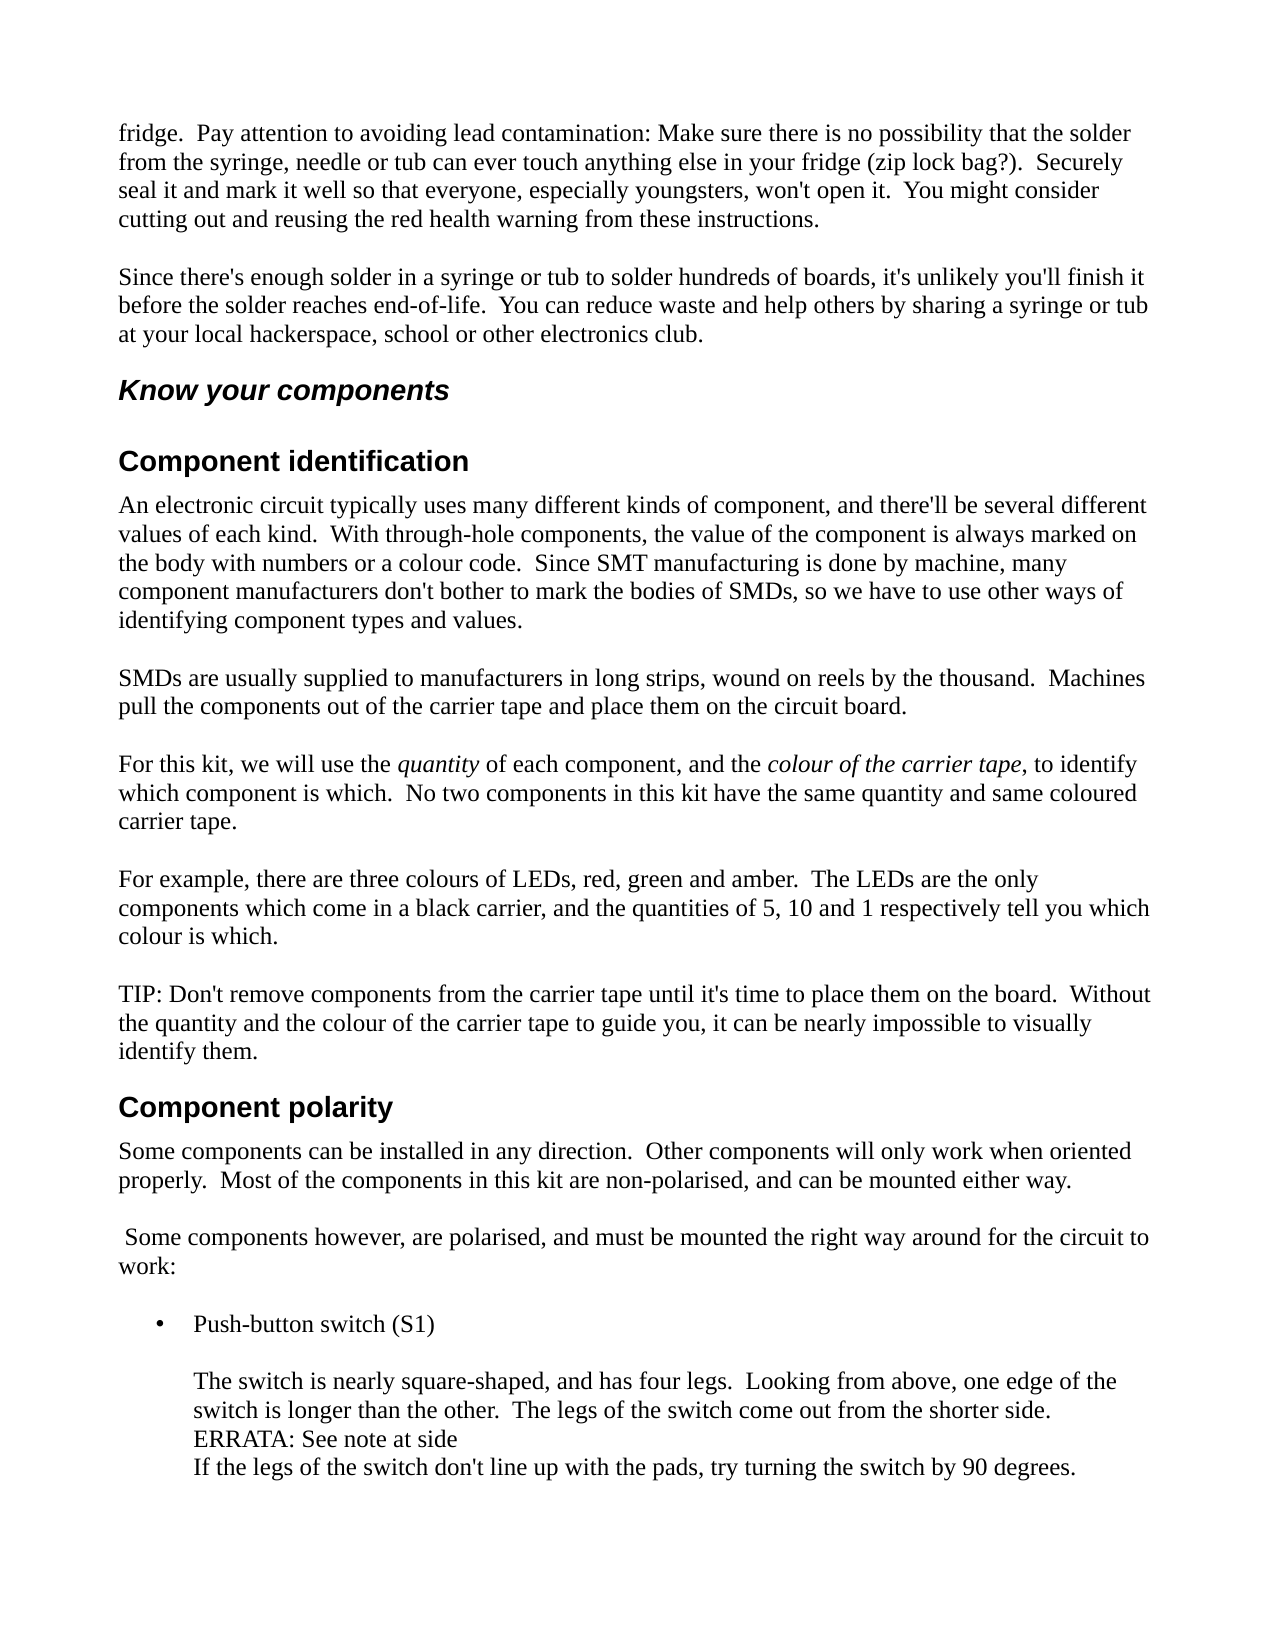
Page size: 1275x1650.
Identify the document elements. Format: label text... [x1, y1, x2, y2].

list Push-button switch (S1) The switch is nearly square-shaped, and has four legs. Looking from above, one edge of the switch is longer than the other. The legs of the switch come out from the shorter side. ERRATA: See note at side If the legs of the switch don't line up with the pads, try turning the switch by 90 degrees. [156, 1309, 1157, 1510]
text SMDs are usually supplied to manufacturers in long strips, wound on reels by the thousand. Machines pull the components out of the carrier tape and place them on the circuit board. [118, 663, 1157, 720]
subtitle Know your components [118, 373, 1157, 407]
subtitle Component identification [118, 444, 1157, 478]
text TIP: Don't remove components from the carrier tape until it's time to place them on the board. Without the quantity and the colour of the carrier tape to guide you, it can be nearly impossible to visually identify them. [118, 979, 1157, 1065]
text Some components however, are polarised, and must be mounted the right way around for the circuit to work: [118, 1222, 1157, 1280]
text fridge. Pay attention to avoiding lead contamination: Make sure there is no possibility that the solder from the syringe, needle or tub can ever touch anything else in your fridge (zip lock bag?). Securely seal it and mark it well so that everyone, especially youngsters, won't open it. You might consider cutting out and reusing the red health warning from these instructions. [118, 118, 1157, 233]
text For example, there are three colours of LEDs, red, green and amber. The LEDs are the only components which come in a black carrier, and the quantities of 5, 10 and 1 respectively tell you which colour is which. [118, 864, 1157, 950]
text Some components can be installed in any direction. Other components will only work when oriented properly. Most of the components in this kit are non-polarised, and can be mounted either way. [118, 1136, 1157, 1194]
text An electronic circuit typically uses many different kinds of component, and there'll be several different values of each kind. With through-hole components, the value of the component is always marked on the body with numbers or a colour code. Since SMT manufacturing is done by machine, many component manufacturers don't bother to mark the bodies of SMDs, so we have to use other ways of identifying component types and values. [118, 490, 1157, 634]
text For this kit, we will use the quantity of each component, and the colour of the carrier tape, to identify which component is which. No two components in this kit have the same quantity and same coloured carrier tape. [118, 749, 1157, 835]
text Since there's enough solder in a syringe or tub to solder hundreds of boards, it's unlikely you'll finish it before the solder reaches end-of-life. You can reduce waste and help others by sharing a syringe or tub at your local hackerspace, school or other electronics club. [118, 262, 1157, 348]
subtitle Component polarity [118, 1090, 1157, 1124]
